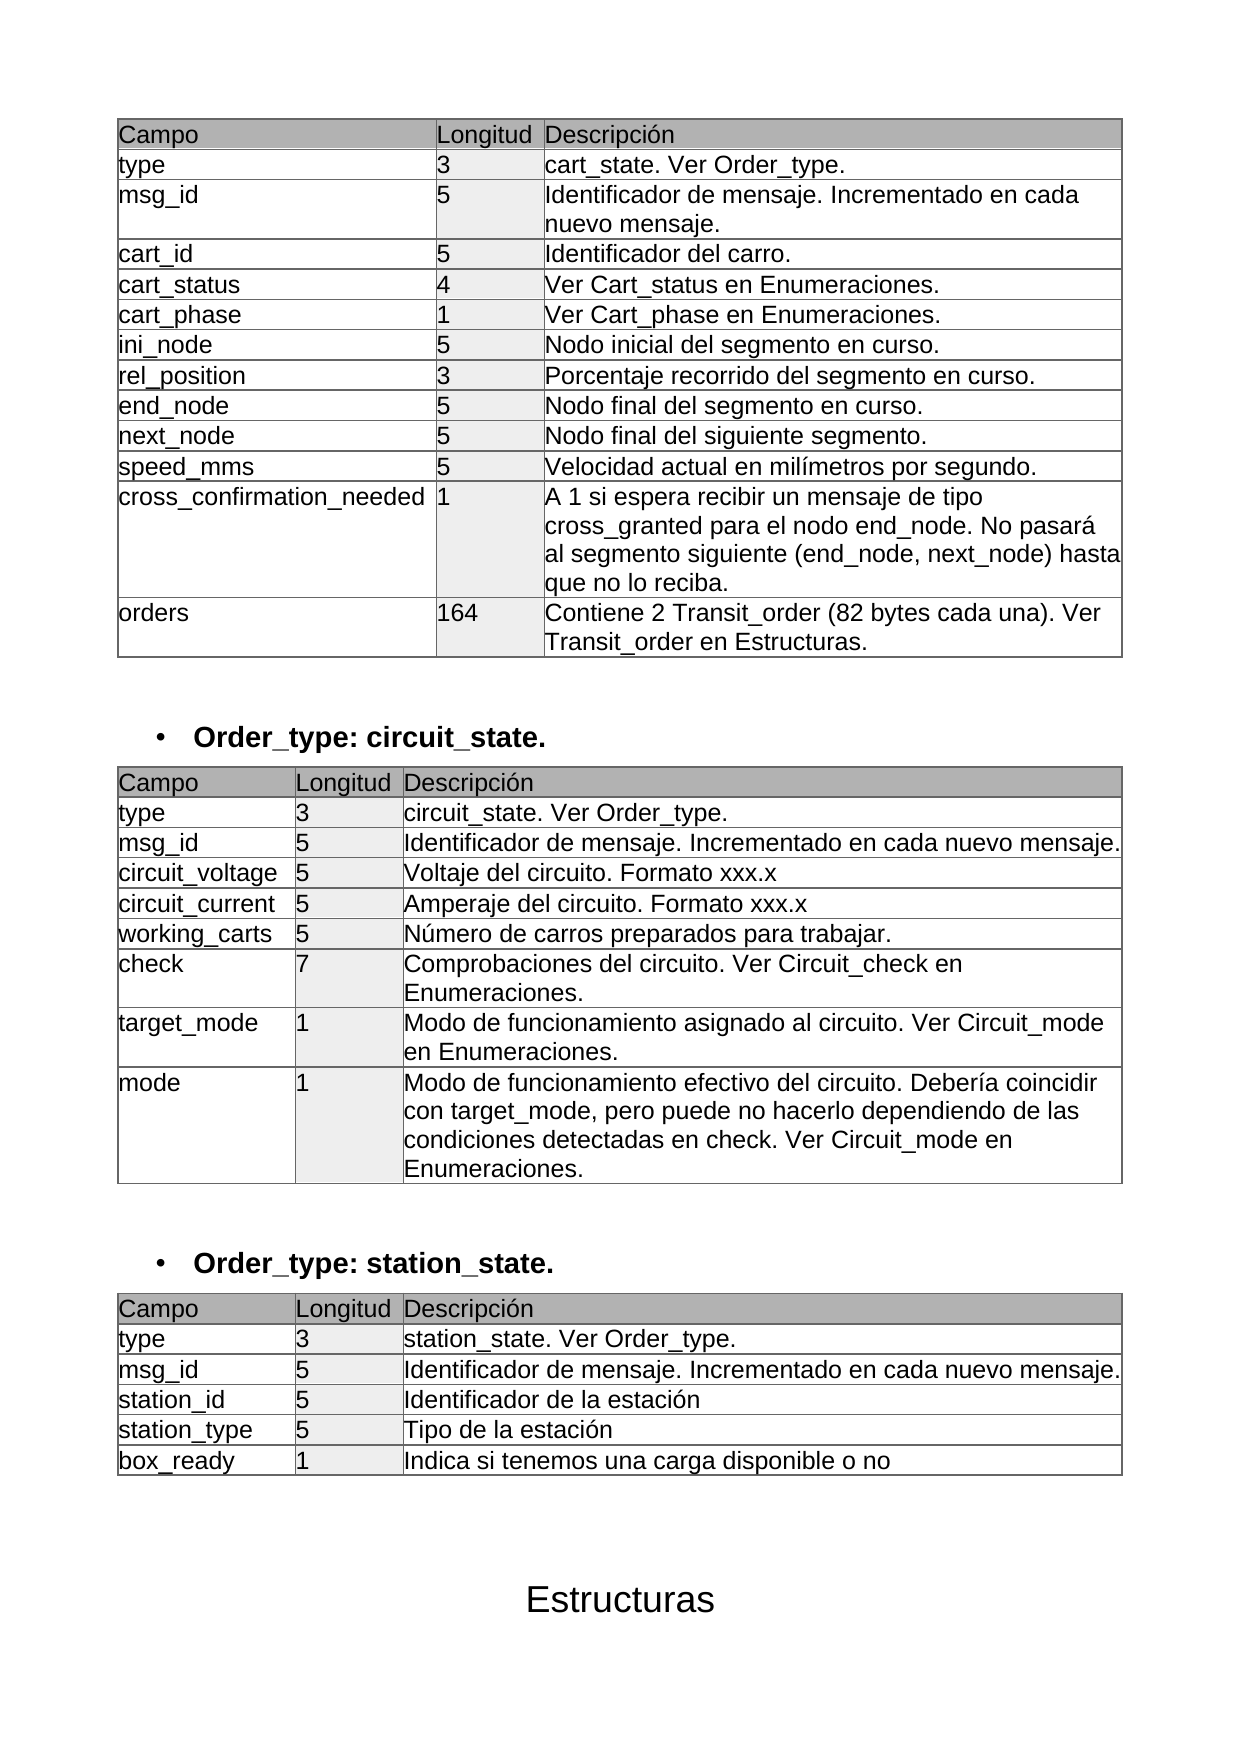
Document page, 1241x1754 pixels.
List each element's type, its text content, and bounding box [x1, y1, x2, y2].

table_cell cross_confirmation_needed [119, 482, 436, 597]
table_cell 3 [437, 361, 544, 389]
table_cell box_ready [119, 1446, 295, 1474]
table_cell cart_state. Ver Order_type. [545, 150, 1121, 179]
table_cell speed_mms [119, 452, 436, 480]
table_cell rel_position [119, 361, 436, 389]
table_cell msg_id [119, 180, 436, 238]
table_cell 5 [437, 330, 544, 359]
table_cell Contiene 2 Transit_order (82 bytes cada una). Ver Transit_order en Estructuras. [545, 598, 1121, 656]
table_cell 5 [296, 919, 403, 948]
table_cell 1 [437, 482, 544, 597]
table_header Descripción [404, 768, 1121, 796]
table_cell 1 [296, 1446, 403, 1474]
table_cell cart_phase [119, 300, 436, 329]
table_cell 1 [296, 1068, 403, 1182]
table_cell Tipo de la estación [404, 1415, 1121, 1444]
table_cell Identificador del carro. [545, 240, 1121, 268]
table_cell 5 [437, 180, 544, 238]
table_cell 1 [296, 1008, 403, 1066]
table_cell 5 [437, 240, 544, 268]
table_header Longitud [296, 768, 403, 796]
table_cell Porcentaje recorrido del segmento en curso. [545, 361, 1121, 389]
text Estructuras [118, 1577, 1122, 1621]
table_cell 5 [296, 1355, 403, 1383]
table_cell circuit_state. Ver Order_type. [404, 798, 1121, 827]
table_header Descripción [404, 1294, 1121, 1323]
table_cell next_node [119, 421, 436, 450]
table_cell station_state. Ver Order_type. [404, 1325, 1121, 1353]
table_cell Ver Cart_phase en Enumeraciones. [545, 300, 1121, 329]
table_cell circuit_current [119, 889, 295, 917]
table_cell Velocidad actual en milímetros por segundo. [545, 452, 1121, 480]
table_cell cart_id [119, 240, 436, 268]
table_cell 5 [437, 421, 544, 450]
table_cell Identificador de la estación [404, 1385, 1121, 1414]
table_cell Número de carros preparados para trabajar. [404, 919, 1121, 948]
table_header Campo [119, 768, 295, 796]
table_cell 5 [437, 391, 544, 420]
table_cell Nodo inicial del segmento en curso. [545, 330, 1121, 359]
table_cell 7 [296, 950, 403, 1007]
table_cell end_node [119, 391, 436, 420]
table_cell 3 [437, 150, 544, 179]
table_cell Voltaje del circuito. Formato xxx.x [404, 858, 1121, 887]
table_cell Nodo final del siguiente segmento. [545, 421, 1121, 450]
table_cell target_mode [119, 1008, 295, 1066]
table_cell 4 [437, 270, 544, 298]
table_cell mode [119, 1068, 295, 1182]
table_cell 5 [296, 1415, 403, 1444]
table_header Campo [119, 120, 436, 148]
list Order_type: circuit_state. [156, 720, 1122, 753]
table_cell 3 [296, 798, 403, 827]
table_header Longitud [296, 1294, 403, 1323]
table_cell orders [119, 598, 436, 656]
table_cell msg_id [119, 828, 295, 857]
table_cell Indica si tenemos una carga disponible o no [404, 1446, 1121, 1474]
table_cell circuit_voltage [119, 858, 295, 887]
table_cell Identificador de mensaje. Incrementado en cada nuevo mensaje. [404, 1355, 1121, 1383]
table_cell Identificador de mensaje. Incrementado en cada nuevo mensaje. [404, 828, 1121, 857]
table_cell Nodo final del segmento en curso. [545, 391, 1121, 420]
table_cell Comprobaciones del circuito. Ver Circuit_check en Enumeraciones. [404, 950, 1121, 1007]
table_cell 5 [296, 828, 403, 857]
table_header Longitud [437, 120, 544, 148]
table_cell Modo de funcionamiento efectivo del circuito. Debería coincidir con target_mode, pero puede no hacerlo dependiendo de las condiciones detectadas en check. Ver Circuit_mode en Enumeraciones. [404, 1068, 1121, 1182]
table_cell station_type [119, 1415, 295, 1444]
table_cell station_id [119, 1385, 295, 1414]
list Order_type: station_state. [156, 1246, 1122, 1280]
table_cell type [119, 798, 295, 827]
table_cell 5 [437, 452, 544, 480]
table_cell ini_node [119, 330, 436, 359]
table_cell type [119, 1325, 295, 1353]
table_cell 5 [296, 889, 403, 917]
table_cell Identificador de mensaje. Incrementado en cada nuevo mensaje. [545, 180, 1121, 238]
table_cell Modo de funcionamiento asignado al circuito. Ver Circuit_mode en Enumeraciones. [404, 1008, 1121, 1066]
table_cell msg_id [119, 1355, 295, 1383]
table_cell 5 [296, 1385, 403, 1414]
table_cell Amperaje del circuito. Formato xxx.x [404, 889, 1121, 917]
table_cell 164 [437, 598, 544, 656]
table_cell 5 [296, 858, 403, 887]
table_cell type [119, 150, 436, 179]
table_header Campo [119, 1294, 295, 1323]
table_cell working_carts [119, 919, 295, 948]
table_cell Ver Cart_status en Enumeraciones. [545, 270, 1121, 298]
table_cell cart_status [119, 270, 436, 298]
table_cell 3 [296, 1325, 403, 1353]
table_cell A 1 si espera recibir un mensaje de tipo cross_granted para el nodo end_node. No pasará al segmento siguiente (end_node, next_node) hasta que no lo reciba. [545, 482, 1121, 597]
table_cell 1 [437, 300, 544, 329]
table_cell check [119, 950, 295, 1007]
table_header Descripción [545, 120, 1121, 148]
